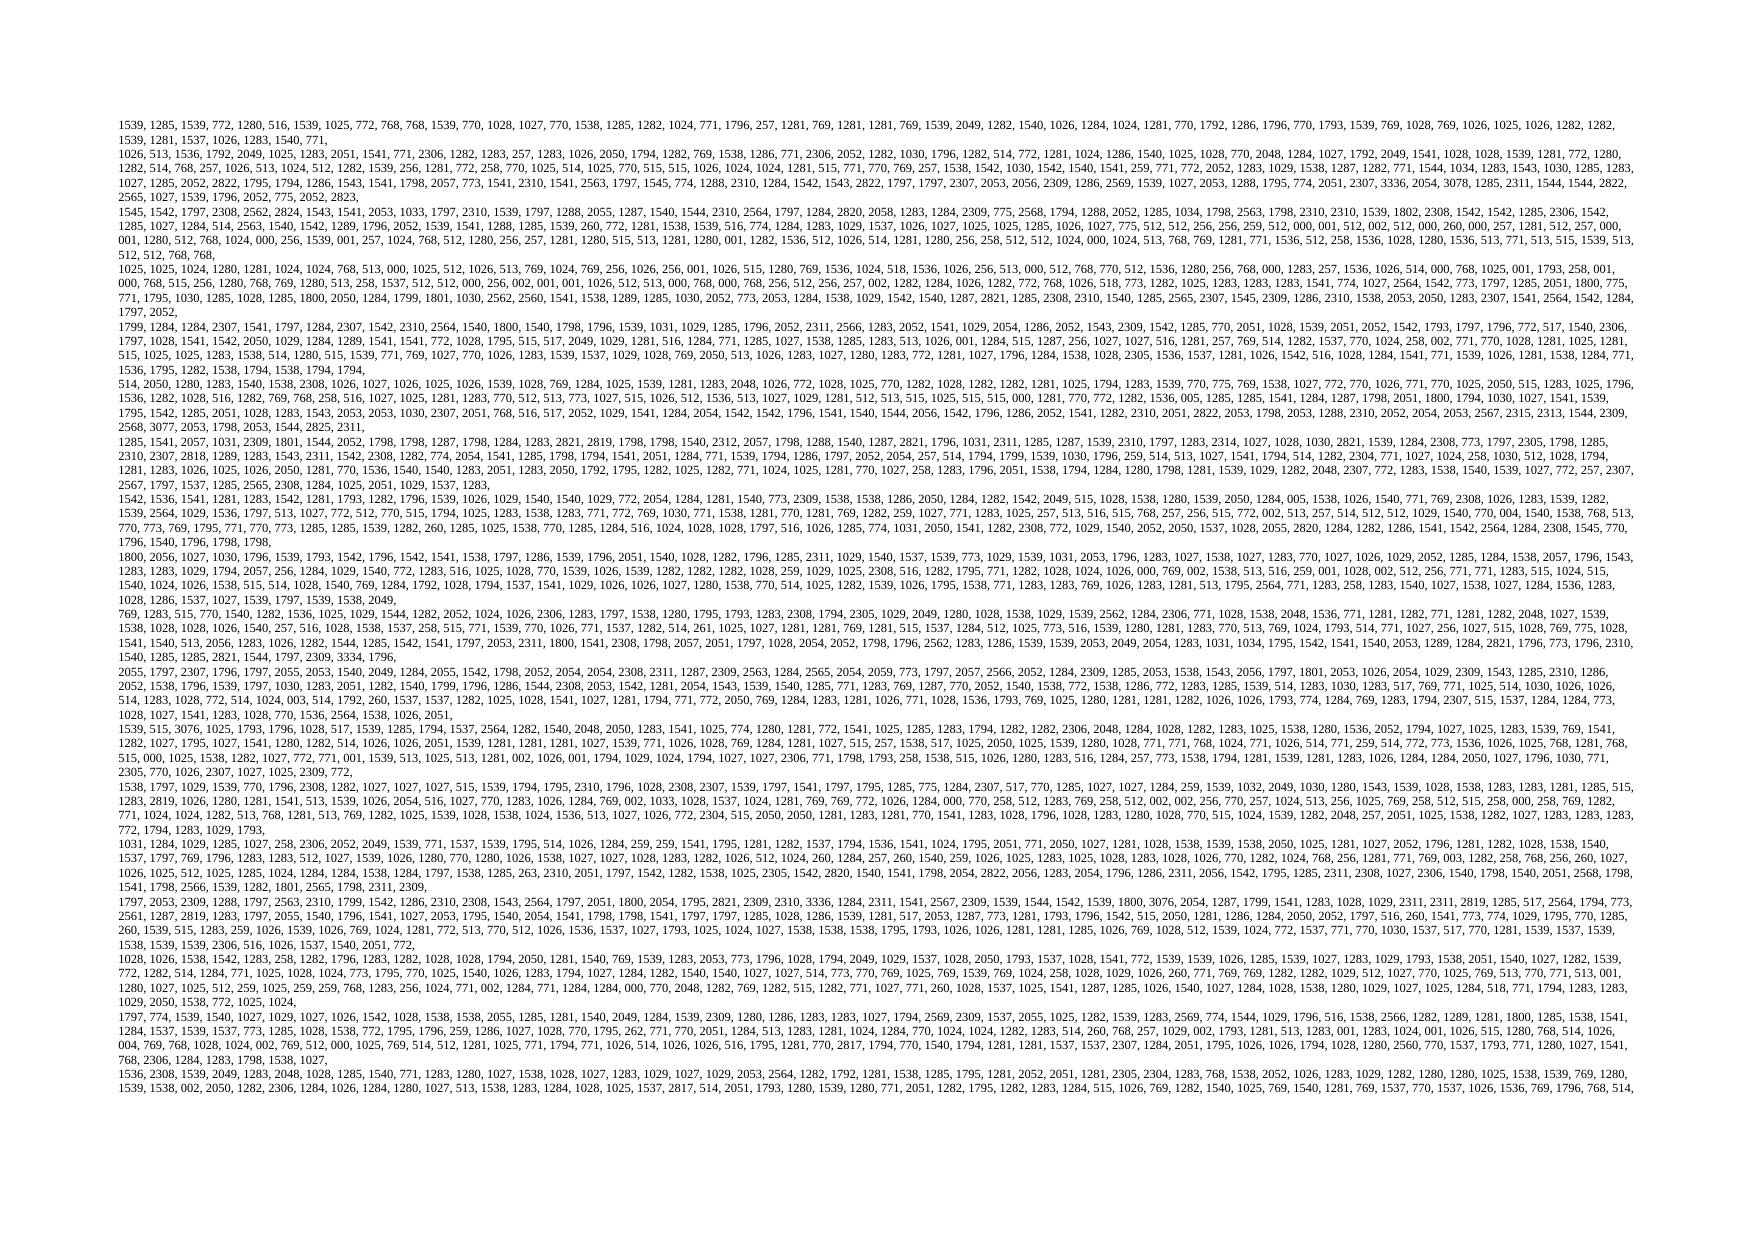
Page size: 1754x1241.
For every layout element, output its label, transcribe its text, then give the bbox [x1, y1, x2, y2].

text 1539, 1285, 1539, 772, 1280, 516, 1539, 1025, 772, 768, 768, 1539, 770, 1028, 1027, 770, 1538, 1285, 1282, 1024, 771, 1796, 257, 1281, 769, 1281, 1281, 769, 1539, 2049, 1282, 1540, 1026, 1284, 1024, 1281, 770, 1792, 1286, 1796, 770, 1793, 1539, 769, 1028, 769, 1026, 1025, 1026, 1282, 1282, 1539, 1281, 1537, 1026, 1283, 1540, 771, [118, 118, 1635, 147]
text 1031, 1284, 1029, 1285, 1027, 258, 2306, 2052, 2049, 1539, 771, 1537, 1539, 1795, 514, 1026, 1284, 259, 259, 1541, 1795, 1281, 1282, 1537, 1794, 1536, 1541, 1024, 1795, 2051, 771, 2050, 1027, 1281, 1028, 1538, 1539, 1538, 2050, 1025, 1281, 1027, 2052, 1796, 1281, 1282, 1028, 1538, 1540, 1537, 1797, 769, 1796, 1283, 1283, 512, 1027, 1539, 1026, 1280, 770, 1280, 1026, 1538, 1027, 1027, 1028, 1283, 1282, 1026, 512, 1024, 260, 1284, 257, 260, 1540, 259, 1026, 1025, 1283, 1025, 1028, 1283, 1028, 1026, 770, 1282, 1024, 768, 256, 1281, 771, 769, 003, 1282, 258, 768, 256, 260, 1027, 1026, 1025, 512, 1025, 1285, 1024, 1284, 1284, 1538, 1284, 1797, 1538, 1285, 263, 2310, 2051, 1797, 1542, 1282, 1538, 1025, 2305, 1542, 2820, 1540, 1541, 1798, 2054, 2822, 2056, 1283, 2054, 1796, 1286, 2311, 2056, 1542, 1795, 1285, 2311, 2308, 1027, 2306, 1540, 1798, 1540, 2051, 2568, 1798, 1541, 1798, 2566, 1539, 1282, 1801, 2565, 1798, 2311, 2309, [118, 837, 1635, 894]
text 1539, 515, 3076, 1025, 1793, 1796, 1028, 517, 1539, 1285, 1794, 1537, 2564, 1282, 1540, 2048, 2050, 1283, 1541, 1025, 774, 1280, 1281, 772, 1541, 1025, 1285, 1283, 1794, 1282, 1282, 2306, 2048, 1284, 1028, 1282, 1283, 1025, 1538, 1280, 1536, 2052, 1794, 1027, 1025, 1283, 1539, 769, 1541, 1282, 1027, 1795, 1027, 1541, 1280, 1282, 514, 1026, 1026, 2051, 1539, 1281, 1281, 1281, 1027, 1539, 771, 1026, 1028, 769, 1284, 1281, 1027, 515, 257, 1538, 517, 1025, 2050, 1025, 1539, 1280, 1028, 771, 771, 768, 1024, 771, 1026, 514, 771, 259, 514, 772, 773, 1536, 1026, 1025, 768, 1281, 768, 515, 000, 1025, 1538, 1282, 1027, 772, 771, 001, 1539, 513, 1025, 513, 1281, 002, 1026, 001, 1794, 1029, 1024, 1794, 1027, 1027, 2306, 771, 1798, 1793, 258, 1538, 515, 1026, 1280, 1283, 516, 1284, 257, 773, 1538, 1794, 1281, 1539, 1281, 1283, 1026, 1284, 1284, 2050, 1027, 1796, 1030, 771, 2305, 770, 1026, 2307, 1027, 1025, 2309, 772, [118, 722, 1635, 779]
text 1542, 1536, 1541, 1281, 1283, 1542, 1281, 1793, 1282, 1796, 1539, 1026, 1029, 1540, 1540, 1029, 772, 2054, 1284, 1281, 1540, 773, 2309, 1538, 1538, 1286, 2050, 1284, 1282, 1542, 2049, 515, 1028, 1538, 1280, 1539, 2050, 1284, 005, 1538, 1026, 1540, 771, 769, 2308, 1026, 1283, 1539, 1282, 1539, 2564, 1029, 1536, 1797, 513, 1027, 772, 512, 770, 515, 1794, 1025, 1283, 1538, 1283, 771, 772, 769, 1030, 771, 1538, 1281, 770, 1281, 769, 1282, 259, 1027, 771, 1283, 1025, 257, 513, 516, 515, 768, 257, 256, 515, 772, 002, 513, 257, 514, 512, 512, 1029, 1540, 770, 004, 1540, 1538, 768, 513, 770, 773, 769, 1795, 771, 770, 773, 1285, 1285, 1539, 1282, 260, 1285, 1025, 1538, 770, 1285, 1284, 516, 1024, 1028, 1028, 1797, 516, 1026, 1285, 774, 1031, 2050, 1541, 1282, 2308, 772, 1029, 1540, 2052, 2050, 1537, 1028, 2055, 2820, 1284, 1282, 1286, 1541, 1542, 2564, 1284, 2308, 1545, 770, 1796, 1540, 1796, 1798, 1798, [118, 492, 1635, 549]
text 1545, 1542, 1797, 2308, 2562, 2824, 1543, 1541, 2053, 1033, 1797, 2310, 1539, 1797, 1288, 2055, 1287, 1540, 1544, 2310, 2564, 1797, 1284, 2820, 2058, 1283, 1284, 2309, 775, 2568, 1794, 1288, 2052, 1285, 1034, 1798, 2563, 1798, 2310, 2310, 1539, 1802, 2308, 1542, 1542, 1285, 2306, 1542, 1285, 1027, 1284, 514, 2563, 1540, 1542, 1289, 1796, 2052, 1539, 1541, 1288, 1285, 1539, 260, 772, 1281, 1538, 1539, 516, 774, 1284, 1283, 1029, 1537, 1026, 1027, 1025, 1025, 1285, 1026, 1027, 775, 512, 512, 256, 256, 259, 512, 000, 001, 512, 002, 512, 000, 260, 000, 257, 1281, 512, 257, 000, 001, 1280, 512, 768, 1024, 000, 256, 1539, 001, 257, 1024, 768, 512, 1280, 256, 257, 1281, 1280, 515, 513, 1281, 1280, 001, 1282, 1536, 512, 1026, 514, 1281, 1280, 256, 258, 512, 512, 1024, 000, 1024, 513, 768, 769, 1281, 771, 1536, 512, 258, 1536, 1028, 1280, 1536, 513, 771, 513, 515, 1539, 513, 512, 512, 768, 768, [118, 204, 1635, 262]
text 1285, 1541, 2057, 1031, 2309, 1801, 1544, 2052, 1798, 1798, 1287, 1798, 1284, 1283, 2821, 2819, 1798, 1798, 1540, 2312, 2057, 1798, 1288, 1540, 1287, 2821, 1796, 1031, 2311, 1285, 1287, 1539, 2310, 1797, 1283, 2314, 1027, 1028, 1030, 2821, 1539, 1284, 2308, 773, 1797, 2305, 1798, 1285, 2310, 2307, 2818, 1289, 1283, 1543, 2311, 1542, 2308, 1282, 774, 2054, 1541, 1285, 1798, 1794, 1541, 2051, 1284, 771, 1539, 1794, 1286, 1797, 2052, 2054, 257, 514, 1794, 1799, 1539, 1030, 1796, 259, 514, 513, 1027, 1541, 1794, 514, 1282, 2304, 771, 1027, 1024, 258, 1030, 512, 1028, 1794, 1281, 1283, 1026, 1025, 1026, 2050, 1281, 770, 1536, 1540, 1540, 1283, 2051, 1283, 2050, 1792, 1795, 1282, 1025, 1282, 771, 1024, 1025, 1281, 770, 1027, 258, 1283, 1796, 2051, 1538, 1794, 1284, 1280, 1798, 1281, 1539, 1029, 1282, 2048, 2307, 772, 1283, 1538, 1540, 1539, 1027, 772, 257, 2307, 2567, 1797, 1537, 1285, 2565, 2308, 1284, 1025, 2051, 1029, 1537, 1283, [118, 434, 1635, 492]
text 2055, 1797, 2307, 1796, 1797, 2055, 2053, 1540, 2049, 1284, 2055, 1542, 1798, 2052, 2054, 2054, 2308, 2311, 1287, 2309, 2563, 1284, 2565, 2054, 2059, 773, 1797, 2057, 2566, 2052, 1284, 2309, 1285, 2053, 1538, 1543, 2056, 1797, 1801, 2053, 1026, 2054, 1029, 2309, 1543, 1285, 2310, 1286, 2052, 1538, 1796, 1539, 1797, 1030, 1283, 2051, 1282, 1540, 1799, 1796, 1286, 1544, 2308, 2053, 1542, 1281, 2054, 1543, 1539, 1540, 1285, 771, 1283, 769, 1287, 770, 2052, 1540, 1538, 772, 1538, 1286, 772, 1283, 1285, 1539, 514, 1283, 1030, 1283, 517, 769, 771, 1025, 514, 1030, 1026, 1026, 514, 1283, 1028, 772, 514, 1024, 003, 514, 1792, 260, 1537, 1537, 1282, 1025, 1028, 1541, 1027, 1281, 1794, 771, 772, 2050, 769, 1284, 1283, 1281, 1026, 771, 1028, 1536, 1793, 769, 1025, 1280, 1281, 1281, 1282, 1026, 1026, 1793, 774, 1284, 769, 1283, 1794, 2307, 515, 1537, 1284, 1284, 773, 1028, 1027, 1541, 1283, 1028, 770, 1536, 2564, 1538, 1026, 2051, [118, 664, 1635, 722]
text 1538, 1797, 1029, 1539, 770, 1796, 2308, 1282, 1027, 1027, 1027, 515, 1539, 1794, 1795, 2310, 1796, 1028, 2308, 2307, 1539, 1797, 1541, 1797, 1795, 1285, 775, 1284, 2307, 517, 770, 1285, 1027, 1027, 1284, 259, 1539, 1032, 2049, 1030, 1280, 1543, 1539, 1028, 1538, 1283, 1283, 1281, 1285, 515, 1283, 2819, 1026, 1280, 1281, 1541, 513, 1539, 1026, 2054, 516, 1027, 770, 1283, 1026, 1284, 769, 002, 1033, 1028, 1537, 1024, 1281, 769, 769, 772, 1026, 1284, 000, 770, 258, 512, 1283, 769, 258, 512, 002, 002, 256, 770, 257, 1024, 513, 256, 1025, 769, 258, 512, 515, 258, 000, 258, 769, 1282, 771, 1024, 1024, 1282, 513, 768, 1281, 513, 769, 1282, 1025, 1539, 1028, 1538, 1024, 1536, 513, 1027, 1026, 772, 2304, 515, 2050, 2050, 1281, 1283, 1281, 770, 1541, 1283, 1028, 1796, 1028, 1283, 1280, 1028, 770, 515, 1024, 1539, 1282, 2048, 257, 2051, 1025, 1538, 1282, 1027, 1283, 1283, 1283, 772, 1794, 1283, 1029, 1793, [118, 779, 1635, 837]
text 1025, 1025, 1024, 1280, 1281, 1024, 1024, 768, 513, 000, 1025, 512, 1026, 513, 769, 1024, 769, 256, 1026, 256, 001, 1026, 515, 1280, 769, 1536, 1024, 518, 1536, 1026, 256, 513, 000, 512, 768, 770, 512, 1536, 1280, 256, 768, 000, 1283, 257, 1536, 1026, 514, 000, 768, 1025, 001, 1793, 258, 001, 000, 768, 515, 256, 1280, 768, 769, 1280, 513, 258, 1537, 512, 512, 000, 256, 002, 001, 001, 1026, 512, 513, 000, 768, 000, 768, 256, 512, 256, 257, 002, 1282, 1284, 1026, 1282, 772, 768, 1026, 518, 773, 1282, 1025, 1283, 1283, 1283, 1541, 774, 1027, 2564, 1542, 773, 1797, 1285, 2051, 1800, 775, 771, 1795, 1030, 1285, 1028, 1285, 1800, 2050, 1284, 1799, 1801, 1030, 2562, 2560, 1541, 1538, 1289, 1285, 1030, 2052, 773, 2053, 1284, 1538, 1029, 1542, 1540, 1287, 2821, 1285, 2308, 2310, 1540, 1285, 2565, 2307, 1545, 2309, 1286, 2310, 1538, 2053, 2050, 1283, 2307, 1541, 2564, 1542, 1284, 1797, 2052, [118, 262, 1635, 319]
text 1800, 2056, 1027, 1030, 1796, 1539, 1793, 1542, 1796, 1542, 1541, 1538, 1797, 1286, 1539, 1796, 2051, 1540, 1028, 1282, 1796, 1285, 2311, 1029, 1540, 1537, 1539, 773, 1029, 1539, 1031, 2053, 1796, 1283, 1027, 1538, 1027, 1283, 770, 1027, 1026, 1029, 2052, 1285, 1284, 1538, 2057, 1796, 1543, 1283, 1283, 1029, 1794, 2057, 256, 1284, 1029, 1540, 772, 1283, 516, 1025, 1028, 770, 1539, 1026, 1539, 1282, 1282, 1282, 1028, 259, 1029, 1025, 2308, 516, 1282, 1795, 771, 1282, 1028, 1024, 1026, 000, 769, 002, 1538, 513, 516, 259, 001, 1028, 002, 512, 256, 771, 771, 1283, 515, 1024, 515, 1540, 1024, 1026, 1538, 515, 514, 1028, 1540, 769, 1284, 1792, 1028, 1794, 1537, 1541, 1029, 1026, 1026, 1027, 1280, 1538, 770, 514, 1025, 1282, 1539, 1026, 1795, 1538, 771, 1283, 1283, 769, 1026, 1283, 1281, 513, 1795, 2564, 771, 1283, 258, 1283, 1540, 1027, 1538, 1027, 1284, 1536, 1283, 1028, 1286, 1537, 1027, 1539, 1797, 1539, 1538, 2049, [118, 549, 1635, 607]
text 514, 2050, 1280, 1283, 1540, 1538, 2308, 1026, 1027, 1026, 1025, 1026, 1539, 1028, 769, 1284, 1025, 1539, 1281, 1283, 2048, 1026, 772, 1028, 1025, 770, 1282, 1028, 1282, 1282, 1281, 1025, 1794, 1283, 1539, 770, 775, 769, 1538, 1027, 772, 770, 1026, 771, 770, 1025, 2050, 515, 1283, 1025, 1796, 1536, 1282, 1028, 516, 1282, 769, 768, 258, 516, 1027, 1025, 1281, 1283, 770, 512, 513, 773, 1027, 515, 1026, 512, 1536, 513, 1027, 1029, 1281, 512, 513, 515, 1025, 515, 515, 000, 1281, 770, 772, 1282, 1536, 005, 1285, 1285, 1541, 1284, 1287, 1798, 2051, 1800, 1794, 1030, 1027, 1541, 1539, 1795, 1542, 1285, 2051, 1028, 1283, 1543, 2053, 2053, 1030, 2307, 2051, 768, 516, 517, 2052, 1029, 1541, 1284, 2054, 1542, 1542, 1796, 1541, 1540, 1544, 2056, 1542, 1796, 1286, 2052, 1541, 1282, 2310, 2051, 2822, 2053, 1798, 2053, 1288, 2310, 2052, 2054, 2053, 2567, 2315, 2313, 1544, 2309, 2568, 3077, 2053, 1798, 2053, 1544, 2825, 2311, [118, 377, 1635, 434]
text 1797, 774, 1539, 1540, 1027, 1029, 1027, 1026, 1542, 1028, 1538, 1538, 2055, 1285, 1281, 1540, 2049, 1284, 1539, 2309, 1280, 1286, 1283, 1283, 1027, 1794, 2569, 2309, 1537, 2055, 1025, 1282, 1539, 1283, 2569, 774, 1544, 1029, 1796, 516, 1538, 2566, 1282, 1289, 1281, 1800, 1285, 1538, 1541, 1284, 1537, 1539, 1537, 773, 1285, 1028, 1538, 772, 1795, 1796, 259, 1286, 1027, 1028, 770, 1795, 262, 771, 770, 2051, 1284, 513, 1283, 1281, 1024, 1284, 770, 1024, 1024, 1282, 1283, 514, 260, 768, 257, 1029, 002, 1793, 1281, 513, 1283, 001, 1283, 1024, 001, 1026, 515, 1280, 768, 514, 1026, 004, 769, 768, 1028, 1024, 002, 769, 512, 000, 1025, 769, 514, 512, 1281, 1025, 771, 1794, 771, 1026, 514, 1026, 1026, 516, 1795, 1281, 770, 2817, 1794, 770, 1540, 1794, 1281, 1281, 1537, 1537, 2307, 1284, 2051, 1795, 1026, 1026, 1794, 1028, 1280, 2560, 770, 1537, 1793, 771, 1280, 1027, 1541, 768, 2306, 1284, 1283, 1798, 1538, 1027, [118, 1009, 1635, 1067]
text 1797, 2053, 2309, 1288, 1797, 2563, 2310, 1799, 1542, 1286, 2310, 2308, 1543, 2564, 1797, 2051, 1800, 2054, 1795, 2821, 2309, 2310, 3336, 1284, 2311, 1541, 2567, 2309, 1539, 1544, 1542, 1539, 1800, 3076, 2054, 1287, 1799, 1541, 1283, 1028, 1029, 2311, 2311, 2819, 1285, 517, 2564, 1794, 773, 2561, 1287, 2819, 1283, 1797, 2055, 1540, 1796, 1541, 1027, 2053, 1795, 1540, 2054, 1541, 1798, 1798, 1541, 1797, 1797, 1285, 1028, 1286, 1539, 1281, 517, 2053, 1287, 773, 1281, 1793, 1796, 1542, 515, 2050, 1281, 1286, 1284, 2050, 2052, 1797, 516, 260, 1541, 773, 774, 1029, 1795, 770, 1285, 260, 1539, 515, 1283, 259, 1026, 1539, 1026, 769, 1024, 1281, 772, 513, 770, 512, 1026, 1536, 1537, 1027, 1793, 1025, 1024, 1027, 1538, 1538, 1538, 1795, 1793, 1026, 1026, 1281, 1281, 1285, 1026, 769, 1028, 512, 1539, 1024, 772, 1537, 771, 770, 1030, 1537, 517, 770, 1281, 1539, 1537, 1539, 1538, 1539, 1539, 2306, 516, 1026, 1537, 1540, 2051, 772, [118, 894, 1635, 952]
text 1799, 1284, 1284, 2307, 1541, 1797, 1284, 2307, 1542, 2310, 2564, 1540, 1800, 1540, 1798, 1796, 1539, 1031, 1029, 1285, 1796, 2052, 2311, 2566, 1283, 2052, 1541, 1029, 2054, 1286, 2052, 1543, 2309, 1542, 1285, 770, 2051, 1028, 1539, 2051, 2052, 1542, 1793, 1797, 1796, 772, 517, 1540, 2306, 1797, 1028, 1541, 1542, 2050, 1029, 1284, 1289, 1541, 1541, 772, 1028, 1795, 515, 517, 2049, 1029, 1281, 516, 1284, 771, 1285, 1027, 1538, 1285, 1283, 513, 1026, 001, 1284, 515, 1287, 256, 1027, 1027, 516, 1281, 257, 769, 514, 1282, 1537, 770, 1024, 258, 002, 771, 770, 1028, 1281, 1025, 1281, 515, 1025, 1025, 1283, 1538, 514, 1280, 515, 1539, 771, 769, 1027, 770, 1026, 1283, 1539, 1537, 1029, 1028, 769, 2050, 513, 1026, 1283, 1027, 1280, 1283, 772, 1281, 1027, 1796, 1284, 1538, 1028, 2305, 1536, 1537, 1281, 1026, 1542, 516, 1028, 1284, 1541, 771, 1539, 1026, 1281, 1538, 1284, 771, 1536, 1795, 1282, 1538, 1794, 1538, 1794, 1794, [118, 319, 1635, 377]
text 1028, 1026, 1538, 1542, 1283, 258, 1282, 1796, 1283, 1282, 1028, 1028, 1794, 2050, 1281, 1540, 769, 1539, 1283, 2053, 773, 1796, 1028, 1794, 2049, 1029, 1537, 1028, 2050, 1793, 1537, 1028, 1541, 772, 1539, 1539, 1026, 1285, 1539, 1027, 1283, 1029, 1793, 1538, 2051, 1540, 1027, 1282, 1539, 772, 1282, 514, 1284, 771, 1025, 1028, 1024, 773, 1795, 770, 1025, 1540, 1026, 1283, 1794, 1027, 1284, 1282, 1540, 1540, 1027, 1027, 514, 773, 770, 769, 1025, 769, 1539, 769, 1024, 258, 1028, 1029, 1026, 260, 771, 769, 769, 1282, 1282, 1029, 512, 1027, 770, 1025, 769, 513, 770, 771, 513, 001, 1280, 1027, 1025, 512, 259, 1025, 259, 259, 768, 1283, 256, 1024, 771, 002, 1284, 771, 1284, 1284, 000, 770, 2048, 1282, 769, 1282, 515, 1282, 771, 1027, 771, 260, 1028, 1537, 1025, 1541, 1287, 1285, 1026, 1540, 1027, 1284, 1028, 1538, 1280, 1029, 1027, 1025, 1284, 518, 771, 1794, 1283, 1283, 1029, 2050, 1538, 772, 1025, 1024, [118, 952, 1635, 1009]
text 769, 1283, 515, 770, 1540, 1282, 1536, 1025, 1029, 1544, 1282, 2052, 1024, 1026, 2306, 1283, 1797, 1538, 1280, 1795, 1793, 1283, 2308, 1794, 2305, 1029, 2049, 1280, 1028, 1538, 1029, 1539, 2562, 1284, 2306, 771, 1028, 1538, 2048, 1536, 771, 1281, 1282, 771, 1281, 1282, 2048, 1027, 1539, 1538, 1028, 1028, 1026, 1540, 257, 516, 1028, 1538, 1537, 258, 515, 771, 1539, 770, 1026, 771, 1537, 1282, 514, 261, 1025, 1027, 1281, 1281, 769, 1281, 515, 1537, 1284, 512, 1025, 773, 516, 1539, 1280, 1281, 1283, 770, 513, 769, 1024, 1793, 514, 771, 1027, 256, 1027, 515, 1028, 769, 775, 1028, 1541, 1540, 513, 2056, 1283, 1026, 1282, 1544, 1285, 1542, 1541, 1797, 2053, 2311, 1800, 1541, 2308, 1798, 2057, 2051, 1797, 1028, 2054, 2052, 1798, 1796, 2562, 1283, 1286, 1539, 1539, 2053, 2049, 2054, 1283, 1031, 1034, 1795, 1542, 1541, 1540, 2053, 1289, 1284, 2821, 1796, 773, 1796, 2310, 1540, 1285, 1285, 2821, 1544, 1797, 2309, 3334, 1796, [118, 607, 1635, 664]
text 1026, 513, 1536, 1792, 2049, 1025, 1283, 2051, 1541, 771, 2306, 1282, 1283, 257, 1283, 1026, 2050, 1794, 1282, 769, 1538, 1286, 771, 2306, 2052, 1282, 1030, 1796, 1282, 514, 772, 1281, 1024, 1286, 1540, 1025, 1028, 770, 2048, 1284, 1027, 1792, 2049, 1541, 1028, 1028, 1539, 1281, 772, 1280, 1282, 514, 768, 257, 1026, 513, 1024, 512, 1282, 1539, 256, 1281, 772, 258, 770, 1025, 514, 1025, 770, 515, 515, 1026, 1024, 1024, 1281, 515, 771, 770, 769, 257, 1538, 1542, 1030, 1542, 1540, 1541, 259, 771, 772, 2052, 1283, 1029, 1538, 1287, 1282, 771, 1544, 1034, 1283, 1543, 1030, 1285, 1283, 1027, 1285, 2052, 2822, 1795, 1794, 1286, 1543, 1541, 1798, 2057, 773, 1541, 2310, 1541, 2563, 1797, 1545, 774, 1288, 2310, 1284, 1542, 1543, 2822, 1797, 1797, 2307, 2053, 2056, 2309, 1286, 2569, 1539, 1027, 2053, 1288, 1795, 774, 2051, 2307, 3336, 2054, 3078, 1285, 2311, 1544, 1544, 2822, 2565, 1027, 1539, 1796, 2052, 775, 2052, 2823, [118, 147, 1635, 204]
text 1536, 2308, 1539, 2049, 1283, 2048, 1028, 1285, 1540, 771, 1283, 1280, 1027, 1538, 1028, 1027, 1283, 1029, 1027, 1029, 2053, 2564, 1282, 1792, 1281, 1538, 1285, 1795, 1281, 2052, 2051, 1281, 2305, 2304, 1283, 768, 1538, 2052, 1026, 1283, 1029, 1282, 1280, 1280, 1025, 1538, 1539, 769, 1280, 1539, 1538, 002, 2050, 1282, 2306, 1284, 1026, 1284, 1280, 1027, 513, 1538, 1283, 1284, 1028, 1025, 1537, 2817, 514, 2051, 1793, 1280, 1539, 1280, 771, 2051, 1282, 1795, 1282, 1283, 1284, 515, 1026, 769, 1282, 1540, 1025, 769, 1540, 1281, 769, 1537, 770, 1537, 1026, 1536, 769, 1796, 768, 514, [118, 1067, 1635, 1096]
